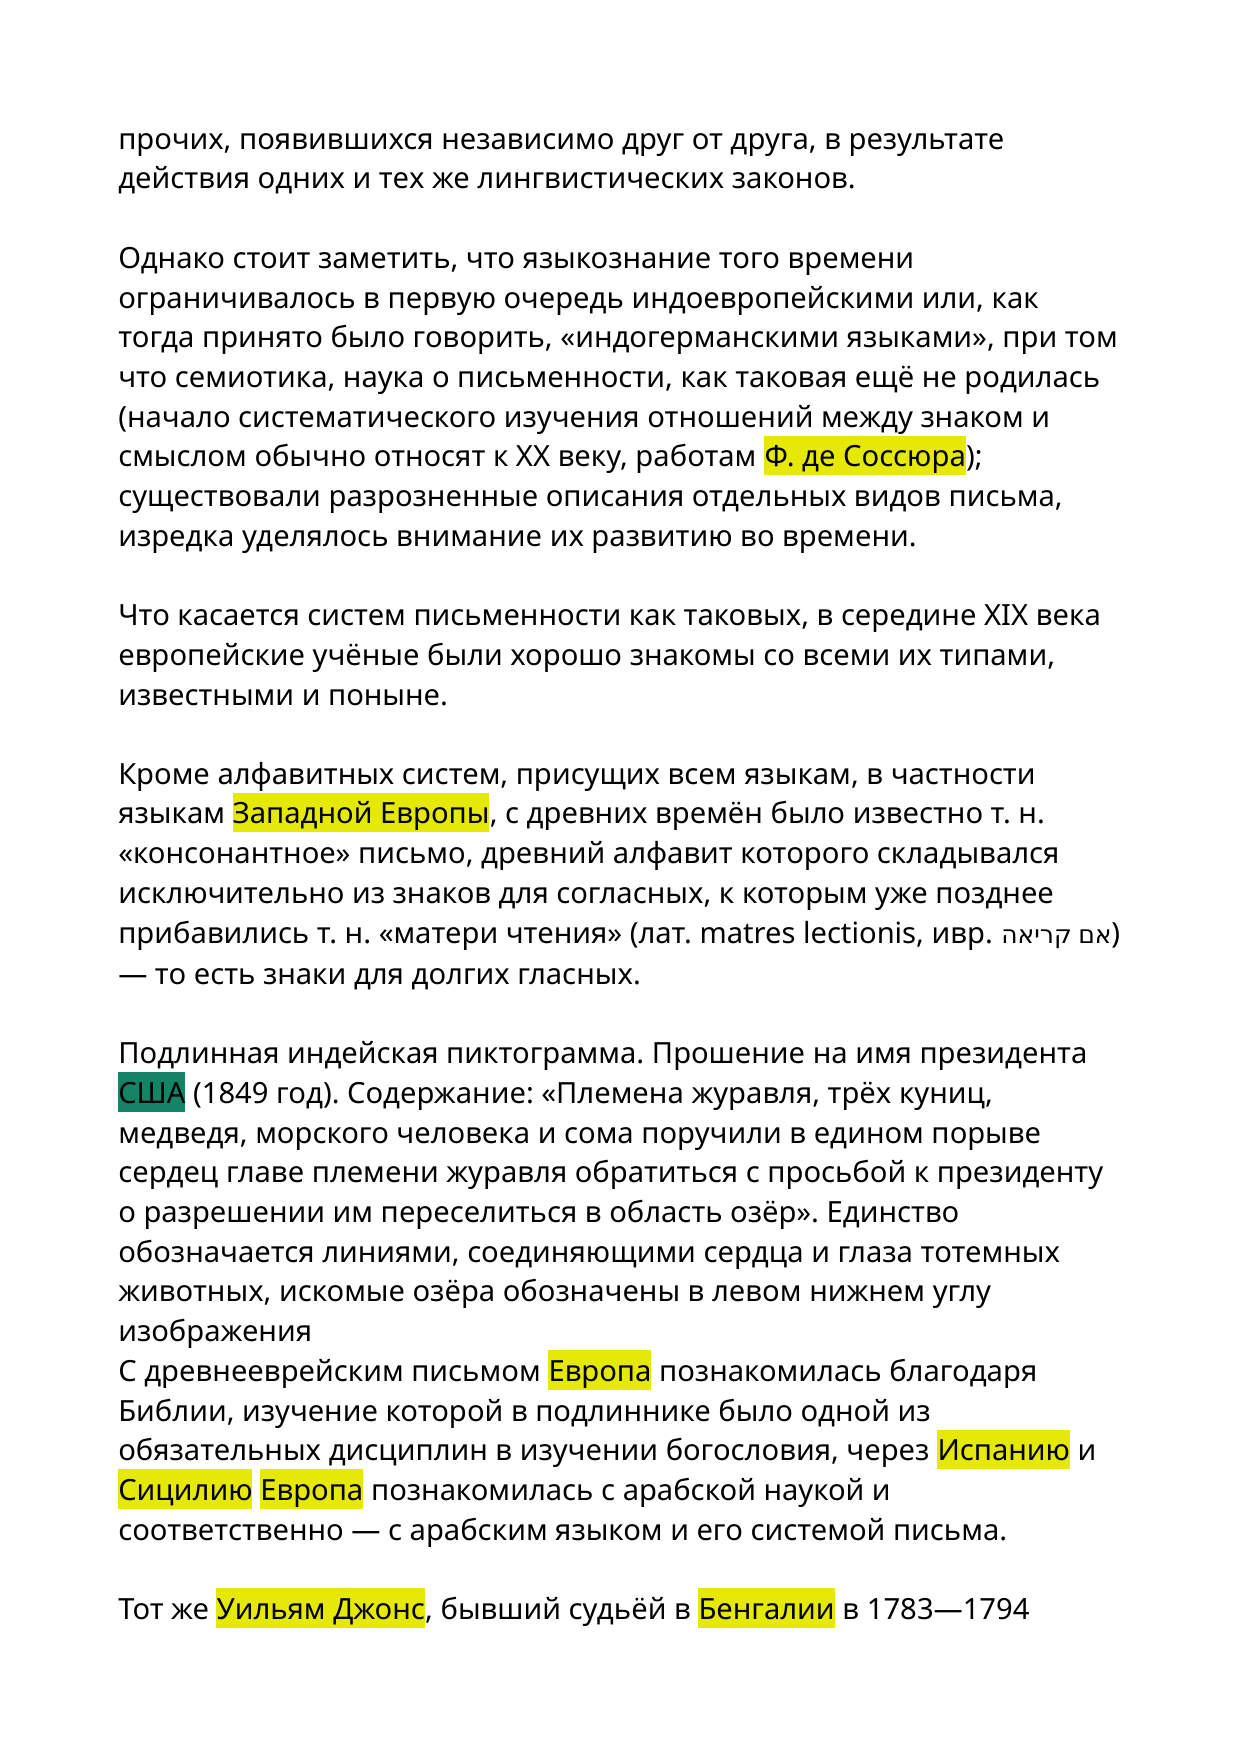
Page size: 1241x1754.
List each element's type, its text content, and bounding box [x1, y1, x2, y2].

text Книга дикарей Материал из Википедии — свободной энциклопедии Пиктограммы «Книги дикарей», вероятно изображающие улей. Внизу немецкая подпись «Honig», то есть «мёд» «Кни́га дикаре́й» (фр. Livre des sauvages) — ученическая тетрадка, по всей вероятности принадлежавшая мальчику-немцу. В течение около ста лет (ок. 1750—1851) принималась за сборник пиктограмм канадских индейцев. В этом качестве её «дешифровал» миссионер и знаток индейских письменностей аббат Эммануэль Домене. Скандал, возникший вокруг «Книги дикарей», стал серьёзным предостережением против метода, при котором некий факт вписывается в заранее существующую теорию при учёте лишь того, что соответствует ей, остальное же игнорируется. Подлинный автор «Книги» остался неизвестен. Ныне «Книга дикарей» хранится в Библиотеке Арсенала (Париж, Франция). По всей видимости, то, что ученическая тетрадь нашла в ней своё место, является результатом не мистификации, а случайной ошибки с весьма серьёзными последствиями. Книга дикарей Ещё одна пиктограмма из «Книги дикарей». Сейчас её полагают картинкой, изображающей учителя, наказывающего мальчика розгами Так называемая «Книга дикарей» представляет собой рукопись, состоявшую из 114 листов в четвёртку (ин-кварто), исписанных с обеих сторон, из плотной бумаги канадского производства, записи на которых делались «серебряным» и красным карандашами. Несколько страниц отсутствуют, остальные более или менее попорчены морской водой, видимо, во время путешествия в Европу. Рукопись находилась в коробке, закрывающейся на замок, и в течение около ста лет являлась собственностью маркизов де Польми, прежде чем один из них — Антуан-Рене де Польми д’Арженсон продал её в 1785 году в составе своей библиотеки Арсеналу Франции. Подлинное происхождение «Книги дикарей» осталось неизвестным, однако Домене предположил, что она была передана де Польми одним из американских миссионеров в качестве диковинки, так как среди прочего в собрании маркиза фигурировало множество экзотических манускриптов, в частности китайских. В 1850 году на странную рукопись обратил внимание смотритель библиотеки Арсенала Поль Лакруа. Несколько позднее книгой заинтересовался некий мексиканский миссионер, снявший с неё копию с намерением опубликовать «неизвестный и единственный в мире манускрипт» в Соединённых Штатах. Однако французы — из патриотических соображений, памятуя, что Квебек ещё в недавнем прошлом принадлежал им и потерян в войне с англичанами, — решили немедленно выпустить манускрипт и, желательно, его дешифровку, таким образом закрепив за собой приоритет открытия. Специальный приказ об этом отдал один из министров Наполеона III, и к этой работе был привлечён аббат Домене как признанный знаток индейской проблемы. Возможно, эта спешка также предопределила ошибку, сделавшую из Домене и его работы всеобщее посмешище. Состояние лингвистической науки в середине XIX века XIX век в истории языкознания ознаменовался расцветом компаративизма. «Открытие» санскрита Уильямом Джонсом, обратившим внимание на его удивительное сходство с древнегреческим и латынью, которое подтолкнуло его к выдвижению смелой гипотезы о том, что санскрит вместе с готским, кельтскими и древнеперсидским языком восходят к одному корню и имеют своим предком один и тот же праязык, и вместе относятся к одной и той же языковой семье, среди прочего придало новый толчок старому спору о происхождении языка. Именно в этом веке рождается сравнительно-историческое языкознание, представленное такими именами, как братья Гримм — Якоб и Вильгельм, Расмус Раск, Фридрих Шлегель, Франц Бопп, впервые разрабатывается теория праязыка и способы реконструкции древних форм бесписьменного периода. Это направление дополняет собой типология — сравнение между собой языков (в первую очередь, родственных) с целью выявления общих форм, различию тех из них, которые восходят к языку-прародителю и прочих, появившихся независимо друг от друга, в результате действия одних и тех же лингвистических законов. Однако стоит заметить, что языкознание того времени ограничивалось в первую очередь индоевропейскими или, как тогда принято было говорить, «индогерманскими языками», при том что семиотика, наука о письменности, как таковая ещё не родилась (начало систематического изучения отношений между знаком и смыслом обычно относят к XX веку, работам Ф. де Соссюра); существовали разрозненные описания отдельных видов письма, изредка уделялось внимание их развитию во времени. Что касается систем письменности как таковых, в середине XIX века европейские учёные были хорошо знакомы со всеми их типами, известными и поныне. Кроме алфавитных систем, присущих всем языкам, в частности языкам Западной Европы, с древних времён было известно т. н. «консонантное» письмо, древний алфавит которого складывался исключительно из знаков для согласных, к которым уже позднее прибавились т. н. «матери чтения» (лат. matres lectionis, ивр. אם קריאה‎) — то есть знаки для долгих гласных. Подлинная индейская пиктограмма. Прошение на имя президента США (1849 год). Содержание: «Племена журавля, трёх куниц, медведя, морского человека и сома поручили в едином порыве сердец главе племени журавля обратиться с просьбой к президенту о разрешении им переселиться в область озёр». Единство обозначается линиями, соединяющими сердца и глаза тотемных животных, искомые озёра обозначены в левом нижнем углу изображения С древнееврейским письмом Европа познакомилась благодаря Библии, изучение которой в подлиннике было одной из обязательных дисциплин в изучении богословия, через Испанию и Сицилию Европа познакомилась с арабской наукой и соответственно — с арабским языком и его системой письма. Тот же Уильям Джонс, бывший судьёй в Бенгалии в 1783—1794 годах, среди прочего открыл для европейских учёных систему письма деванагари, относящегося к типу т. н. «абугид», или систем слогового письма, в котором каждый знак соответствует слогу типа «согласный + гласный», слегка видоизменяясь в зависимости от конкретной гласной формы. Система собственно слогового письма, в которой каждому слогу языка соответствовал собственный, непохожий на других знак, стала известной после дешифровки Г. Гротефендом древнеперсидского письма. Первые знания о иероглифике пришли вместе с отчётами путешественников в Китай и Японию, в частности в работах иезуитских миссионеров, изучавших языки этих стран (например, De Christina expeditione apud Sinas Маттео Риччи и Николя Триго, 1615). Одной из ранних китайских грамматик была «Arte de la lengua mandarina», то есть «Искусство китайского языка», написанная миссионером-доминиканцем Франсиско Варо на испанском языке в 1704 году. Ж.-Ф. Шампольон, дешифровавший египетские иероглифы, сумел впервые дать также классификацию знаков подобных систем письма, не потерявшую значения и поныне. Так, он разделял т. н. «иероглифы», находящиеся на древнеегипетских памятниках, на священные знаки, имеющие исключительно сакральную функцию (как то: уроборос, голубь с лавровой ветвью и т. д.), идеограммы — выражающие общее понятие, и собственно фонетические знаки. Открытие и освоение Америки принесло знание о т. н. предметной письменности (примером которой может служить узелковое письмо «кипу») и пиктографии — рисуночном письме. Знания европейских учёных того времени о системах индейской письменности Этот раздел имеет чрезмерный объём или содержит маловажные подробности неэнциклопедичного характера. Если вы не согласны с этим, пожалуйста, покажите в тексте существенность излагаемого материала. В противном случае раздел может быть удалён. Подробности могут быть на странице обсуждения. Двуязычная вывеска на почтовом отделении, сделанная по-английски и письмом чероки. Так же как в «Книге дикарей», буквы, похожие на латинские, перемежаются «непонятными знаками» Первыми системами индейской письменности, которые стали известны с начала испанского завоевания Центральной и Южной Америки, были майяское и ацтекское иероглифическое письмо, а также «узелковое письмо» кипу (при том, что иногда полагается, будто кипу было не письмом, но мнемоническим средством или «счётами»). Глубокое изучение систем письма доколумбовой Америки началось в XVI веке, главным образом силами миссионеров. Кроме собственно индейских, в начале XIX века были хорошо известны попытки создания индейской письменности на основе европейских алфавитов — так, индеец Секвойя, не умевший ни читать, ни писать по-английски, сумел создать оригинальную слоговую систему письма для языка чероки, которая употребляется и поныне. Формы знаков созданы под впечатлением от латинского алфавита, однако их звуковые значения не имеют ничего общего с латинскими прототипами. Микмакские слоговые знаки на берёсте упоминает в своей работе и сам Домене. Он же говорит о пропавших мексиканских кодексах кавалера Л. Ботурини, лишь частично осевших в коллекциях А. Гумбольдта и Обена, в берлинской Национальной библиотеке и Национальной библиотеке в Париже. В 1840-х годах для языка кри миссионером Джеймсом Эвансом была разработана ещё одна силлабическая система письма. Существуют также несколько «кодексов», записанных индейцами с помощью латинского алфавита, в частности, знаменитый манускрипт Уарочири. Аббат Эммануэль Домене Эммануэль-Анри-Дьедонне Домене (фр. Emmanuel-Henri-Diedonné Domenech, 4 ноября 1826 — ок. 1903 или 1904 года) родился в Лионе (Франция), учился в духовной семинарии, но, не закончив её, двадцати лет от роду избрал для себя миссионерскую деятельность в Техасе. Около двух лет (1846—1848) он провёл в Сент-Луисе, где закончил своё образование, изучил английский и немецкий языки (как выяснилось позднее, второй он знал достаточно поверхностно) и наконец, в 1848 году начал своё миссионерское служение в Кастровилле, городке, основанном немецкими колонистами, затем оттуда перебрался в Браунсвилл, заслужив уважение и авторитет среди жителей Южного Техаса. В 1850 году он ненадолго вернулся в Европу, следующие два года вновь провёл в Техасе, где продолжил миссионерское служение вплоть до 1852 года, когда, окончательно подорвав своё здоровье, вынужден был вернуться во Францию, где получил место каноника в Монпелье. В 1861 году он ещё раз посетил американский континент в качестве раздаятеля милостыни и капеллана императора Максимилиана. Окончательно осев во Франции, он посвятил остаток жизни исполнению своих священнических функций, а также путешествиям и литературному творчеству. В 1882—1883 годах в последний раз посетил Америку. Скончался в конце 1903 (или в начале 1904 года) от апоплексического удара. Был похоронен в Лионе с военными почестями. Эммануэль Домене был несомненно образованным человеком, так как прекрасно знал латинский, древнегреческий, древнеегипетский, китайский материал, как то следует из многочисленных замечаний в его собственных книгах, касательно Америки, был сведущ в истории Мексики, в частности знаком с работами ацтекского принца Иштлилшочитля, кодексами на языках тольтекском и науатль, а также с пиктографическими системами письма американских индейцев. Дешифровка иероглифов «Книги дикарей» Начиная работу, Домене разделил все изображения на собственно иероглифы (то есть рисунки), изображения европейских цифр (или нечто на них похожее) и третий тип, частично состоявший из европейских букв, частично из «неизвестных символов», — по аналогии с письмом чероки, аббат предположил, что этот третий тип представляет собой слоговое письмо, однако за недостатком времени и необходимой информации отказался от попыток его интерпретации. В связи с тем что среди знаков «третьего типа» ясно прочитывались имена Maria, Anna и Joannes, Домене предположил, что имеет дело с записью колониального периода, сделанной уже после обращения северных племён в христианство; то, что манускрипт был привезён из Новой Франции, навело его на мысль, что перед ним письмо местных алгонкинских или ирокезских индейцев. Среди третьего типа он отметил «несколько весьма ясно читаемых слов английского или немецкого происхождения». Собственно иероглифы аббат разделил на четырнадцать групп или, по его собственному выражению, «глав». Первая — неполная глава, несколько листов в начале отсутствуют. стр. 1—12 Дух, благословляющий сидящих на корточках индейцев. Крест Св. Андрея, должный символизировать скальп, фаллос — символ плодородия. Первая страница открывалась изображением животного («тотема», как предположил Домене по аналогии с подобными изображениями) и латинской цифрой X, которая у индейцев, по наблюдениям аббата, имела обычное цифровое значение. Третий знак дешифровке не поддавался, четвёртый выглядел как набор из цифр 10, 1, 0 и лежащей на боку восьмёрки, которые Домене дешифровал как знак времени «0 между двумя чертами», соответствовавший «дню или времени, когда исполнялись фаллические обряды, нарисованные далее». В следующих знаках аббат распознал «рога, символ власти», изображение небесного свода и индейца, указывавшего пальцем на группу из четырёх соплеменников, после чего следовала фаллическая сцена, и всё вместе, по мнению аббата, следовало понимать как прославление великой силы солнца, небесного божества, дающего плодородие. Ещё несколько рисунков в «первой части» — среди прочих, находящиеся на разорванной четвёртой странице, определялись как «мертвец» (человек без головы), крест Св. Андрея, скальп и божество с солнечным нимбом. Сцена порки, по мнению Домене, представляла собой посвящение, где шаман держит в руке орлиное перо (стилизованное под хворостину), передавая адепту «эманацию сакральной силы», далее нашлось изображение «священного дерева» и т. д. — иными словами, по мнению дешифровщика, первая часть была полностью посвящена оргиастическим обрядам, имевшим своей целью обеспечить плодородие. Вторая — стр. 13—16, причём 14 и 15 остались чистыми, что видимо, следует приписать случайности. Индеец с фаллическим символом или знаком власти на голове. Христианская часовня. Дерево, символизирующее лес, волшебный камень и волшебная кость. По Домене, была посвящена процессу христианизации туземцев. На ней, кроме очередного фаллического символа мощи, нашлось изображение христианской часовни, дерева (символизирующего лес или рощу, как то принято изображать в индейских манускриптах), а также «волшебного камня» и «волшебной кости». В изображении круга, перечёркнутого крестом, аббату удалось распознать символ миссионера, преподающего индейцам, уже обращённым в католичество, таинство причастия. Сам символ, по его мнению, должен был значить гостию. Третья — стр. 17—27. Великий маг или дух, причём две головы — символ его «удвоенной» магической мощи как в реальном, так и в потустороннем мире. Лежащая фигура изображает мертвеца или человека, с помощью колдовства лишённого способностей знахаря. Изображает индейских знахарей (medicine men), украшенных перьями, и т. н. «медицинские мешки» — обязательный атрибут их профессии и медицинский шалаш. Здесь же находились пары, с головами и глазами, соединёнными линией, что по обычной индейской символике должно было обозначать «единство взглядов и мыслей». Очередная сцена порки на этот раз интерпретировалась как шаман, излечивающий больного путём добывания из его внутренностей «духа». Четвёртая — стр. 28—40. Вождь, увенчанный рогами — символом могущества в сопровождении личного духа. Внизу — два вождя с символами луны или ночи, полукружьями, в руках. Поставила исследователя в тупик. Она, в основном, посвящалась также откровенным сценам фаллического содержания, однако здесь нашёлся таинственный знак, напоминающий ножницы, и над ним человеческая фигура. Исходя из того, что индейцы ножницами не пользуются, аббат предположил, что перед ним изображение тотема. Здесь же нашлось изображение человека с диском в руке, что было понято как «луна» или ночь, очередной рогатый вождь. Изображение косых линий дождя дало возможность думать, что речь в четвёртой части идёт о заклинании погоды. Здесь же находилась палатка, увенчанная крестом, — как то практиковалось среди первых миссионеров, осваивавших канадский север. Пятая — стр. 41—48, сильно попорченная. Пленник, привязанный к столбу, и марширующий мимо него дух в снегоступах, «слушающий» небо вождь и индейские дети. Начинается разорванной 41-й страницей. Здесь нашлось изображение «вождя» с карикатурно огромными ушами (то есть «слушающего») и человека, марширующего в снегоступах мимо привязанного к столбу пленника. Снегоступы, по мнению аббата, должны были значить, что перед нами не живой человек, а дух. На 47-й странице нашлось имя «Anna», которое аббат счёл необходимым понимать в буквальном смысле. Шестая — стр. 49—60. Два вождя с соединёнными цепочкой головами — как знак единства их мыслей и заключения союза. Луна (перечёркнутый кружок) как символ ночи и времени колдовства и заключения магических союзов. Тотем, похожий на лошадь или осла, вероятно изображающий рысь. Несёт изображение «отдыхающего вождя» (ибо его тотем стоит прямо, а не перевёрнут, как у мёртвого), шесть детских фигур (три мальчика и три девочки), охотника с ружьём у дерева (то есть в лесу) и несколько соединённых колечек, значение которых аббат не сумел разгадать (как возможное предполагалось значение «облака», «союз» или «изобилие»). Седьмая — стр. 61—86. Ребёнок в могиле как символ Рождества или Св. Гроба. Состояла из рисунков, по мнению исследователя, изображавших битву, животные тотемы, причём один из них, напоминавший по виду лошадь или осла, мог на самом деле быть изображением рыси. Здесь же, наряду с охотничьими обрядами, оказались «рисунок ребёнка в могиле» и двух жрецов по обеим сторонам, что аббат поспешил интерпретировать как изображение сцены Рождества или, наоборот, Святого Гроба. Первое, по-видимому, подтверждалось надписью на следующей странице — «Мария». Впрочем, аббат проявил осторожность и отказался делать какие-либо выводы до более скрупулёзного исследования. Восьмая — стр. 87—93. Самая короткая Послы от европейцев или от южных племён, присланные для переговоров. Широкие линии, похожие на хвосты, справа от фигур, по всей видимости, символизируют медицинские мешки — неотъемлемый атрибут знахаря. Короткая восьмая часть (страницы 87—93) изображала людей с квадратными причёсками, возможно, европейцев или южан, прибывших для переговоров. Девятая — стр. 94—109. Кукурузное или рисовое поле, работающие индейцы. Изображала рисовое или кукурузное поле, человека с птичьей головой (должного символизировать могущественный дух разрушения или некую аллегорию не совсем ясного содержания) и охотничью сцену. Несколько страниц отсутствовало. Десятая — стр. 109—116. Индейцы на тропе войны. Частично посвящалась историческим событиям, частично — религии. Здесь нашлось вновь изображение палатки с крестом и щитов, должных защитить воинов от пуль белых поселенцев. Одиннадцатая — стр. 117—140. Переселение двух племён с Востока на Запад в местность, богатую лесами и целебными травами. Сверху отмечается, сколько «лун» заняло путешествие. По мнению аббата, описывала деревню и её обитателей (причём знаки, напоминающие цифры, были приняты за их количество), собранный урожай, битву двух племён с указанием количества убитых и раненых, бочонок «огненной воды» и связку шкур, видимо, для обмена, муфлона и некую группу охотников или воинов, переселение. Далее следовала битва, воплощавший её дух войны и, наконец, торжество победившего вождя и его племени. Двенадцатая — стр. 141—173. Картуши с цифровыми или символическими изображениями, европейцы с символами власти на голове. Изображала корабли, пришедшие с Востока, соединённых цепью людей, вновь индейского знахаря, монограмму Христа (Н и крест над ним), вновь имя Мария, картуши, напоминающие египетские, и картину, рассказывающую, по всей вероятности, историю грехопадения, европейцев с символами власти, мистические сцены, по всей видимости связанные с ритуалом посвящения, бой, примирение двух противоборствующих племён, сцену крещения и т. д. Тринадцатая — стр. 174—209. Фигура божества, человек с кроличьими ушами. Весьма сложная для понимания, изображает знахаря с птицей и сцену молитвы небесному божеству, далее следует изображение круга из точек с крестиком над ним, что можно однозначно интерпретировать как изображение католических чёток, скальпы и поселения белых (изображённые по индейской традиции в виде ряда палаток), божества и человека с кроличьими ушами. Четырнадцатая — стр. 210—228. Религиозная сцена. Изображала, по всей видимости, миссионеров, епископские митры с крестом, церкви и молящихся. Как отмечал Домене, большая часть изображений была присуща исключительно этому манускрипту, что во многом обуславливало его ценность. Будучи осторожным, аббат замечал также, что его работа носит во многом предварительный характер и будет в дальнейшем правиться и дополняться. Таким образом, Домене делал вывод, что содержание тетрадки в основе своей составляет рассказ о быте и переселении племён, появлении белых на их территории и христианизации индейцев. Рукопись свидетельствовала также о бесспорном существовании у краснокожих фаллического культа. Разоблачение Работа Домене первоначально была оценена очень высоко, выдвигалось предложение пригласить аббата принять участие в конкурсе на соискание премии французской Академии наук. Однако в связи со спешкой и желанием во что бы то ни стало опередить американцев министру Императорского двора предложено было издать работу Домене. Текст был дополнен иллюстрациями, достаточно полно представляющими содержание «Книги дикарей», и для сравнения даны подлинные индейские изображения, известные ранее. Книга вышла из печати под длинным заголовком «Manuscrit pictographique Américain précédé d’une Notice sur l’Ideographie des Peaux-Rouges par l’Abbé Em. Domenech, Membre de la Societé Géographique de Paris etc. Ouvrage publié sous les auspices de M. le Ministre d’État et de la Maison l’Empereur» («Иллюстрированное описание Америки, впервые сопровождаемое заметками, относящимися к пиктографии краснокожих, написано аббатом Эм. Домене, членом Парижского Географического общества и т. д. Произведение издано и согласовано с Государственным министром и министром Императорского двора», Париж, 1860 год) Однако вскоре вмешалась политика. Как иногда предполагается, толчком к скандальному разоблачению оказалась речь графа Валевского, министра иностранных дел Франции, который, выступая с речью по поводу вручения премий Парижской художественной выставки, назвал Францию учительницей других народов. Германия была возмущена подобным славословием, и в следующем, 1861 году дрезденский библиограф Й. Петцольдт выпустил 16-страничную брошюру под названием «„Das Buch der Wilden“ im Lichte französischer Civilisation» («„Книга дикарей“ в свете французской цивилизации»). Разоблачение было скандальным — оказалось, что знаки «третьего типа», принятые аббатом за неизвестную силлабическую систему, были всего-навсего буквами немецкого готического шрифта, во многих случаях недвусмысленно объясняя смысл нарисованного. Так, под знаком, который Домене принял за молнию, стояло немецкое слово Wurst, то есть «колбаса», написанное, впрочем, с орфографическими ошибками — Wurszd. Кроме того, тетрадь пестрела немецкими словами ich will — «я хочу», Grund — «долина», Hass — «ненависть», nicht wohl — «нехорошо», unschuldig — «невинно», schaedlich — «вредно», bei Gott — «по-божески» и т. д. Из-за того, что аббат не был знаком с готическим шрифтом, плохо знал немецкий язык и заранее предположил, что перед ним индейский манускрипт, не приняв во внимание иные возможности, а также, вероятно, из-за спешки, в которой готовилось издание, исследователь и его работа превратились в предмет насмешек. Немецкий автор не щадил Домене: Размахивающая плетью фигура — не индейский шаман, а учитель, наказывающий ученика. Странной формы фигура — не символ молнии и наказания господнего, а самая обыкновенная колбаса. Шестиглазый человек — не мудрый и отважный вождь племени, а плод богатой детской фантазии. Не три главных шамана подносят ко рту ритуальные предметы, а три ребёнка едят бублики. Бог облаков, дух огня и другие загробные личности обязаны своим существованием известному трюку, применяемому детьми при рисовании: точка, точка, два кружочка… А что касается фаллического культа, подобное примитивное бесстыдство аббат в большом количестве может увидеть и у себя в Париже, была бы только охота; баловники-мальчишки пачкают подобными рисунками стены определённых ассенизационных объектов. Объект, принятый аббатом за бочонок «огненной воды», был, по-видимому, ульем или сотами, так как рядом стояло немецкое слово Honig, то есть «мёд». Окончательный вердикт выглядел следующим образом — «Книга дикарей» на самом деле представляла собой ученическую тетрадь немецкого мальчика, от скуки исчеркавшего её вдоль и поперёк. Петцольдта поддержали берлинская газета Vossische Zeitung и ещё одна аугсбургская газета, поднявшие дешифровщика на смех. Домене пытался защищаться, выпустив в том же году книгу «Правда о „Книге дикарей“. Посвящается исследователям английским, немецким и бельгийским», но его уже никто не слушал. Книгу Петцольдта перевели на французский язык, после чего аббат и министр двора, способствовавший её изданию, были осмеяны. В истории «Книги дикарей» была поставлена окончательная точка. Иные мнения об авторстве и содержании «Книги дикарей» Со времени, прошедшего после публикации и скандального разоблачения «уникального индейского манускрипта», были высказаны иные мнения о его содержании и возможном авторстве. Так, в частности, и сейчас находятся сторонники возможной подлинности «Книги дикарей» и её ценности для изучения истории индейских культур северо-западного региона. Ещё одно предположение состоит в том, что автором был некий индеец, обученный немецкому языку в соответствующей миссии. Предполагается также, что «Книга дикарей» как таковая никогда не существовала до Эммануэля Домене, который самостоятельно создал её, видимо, с целью мистификации, или же её подлинным автором был Хуан Торквемада, монах-францисканец, миссионер в Мексике XVI века. Предполагают также, что настоящий Домене не имел ничего общего с «Книгой дикарей», но его имя было добавлено на обложку «Манускрипта…» неизвестным шутником. Эти мнения, как предположительные и основанные на весьма шаткой системе доказательств, в современной литературе считаются маргинальными и высказываются сравнительно редко. [118, 118, 1122, 1628]
